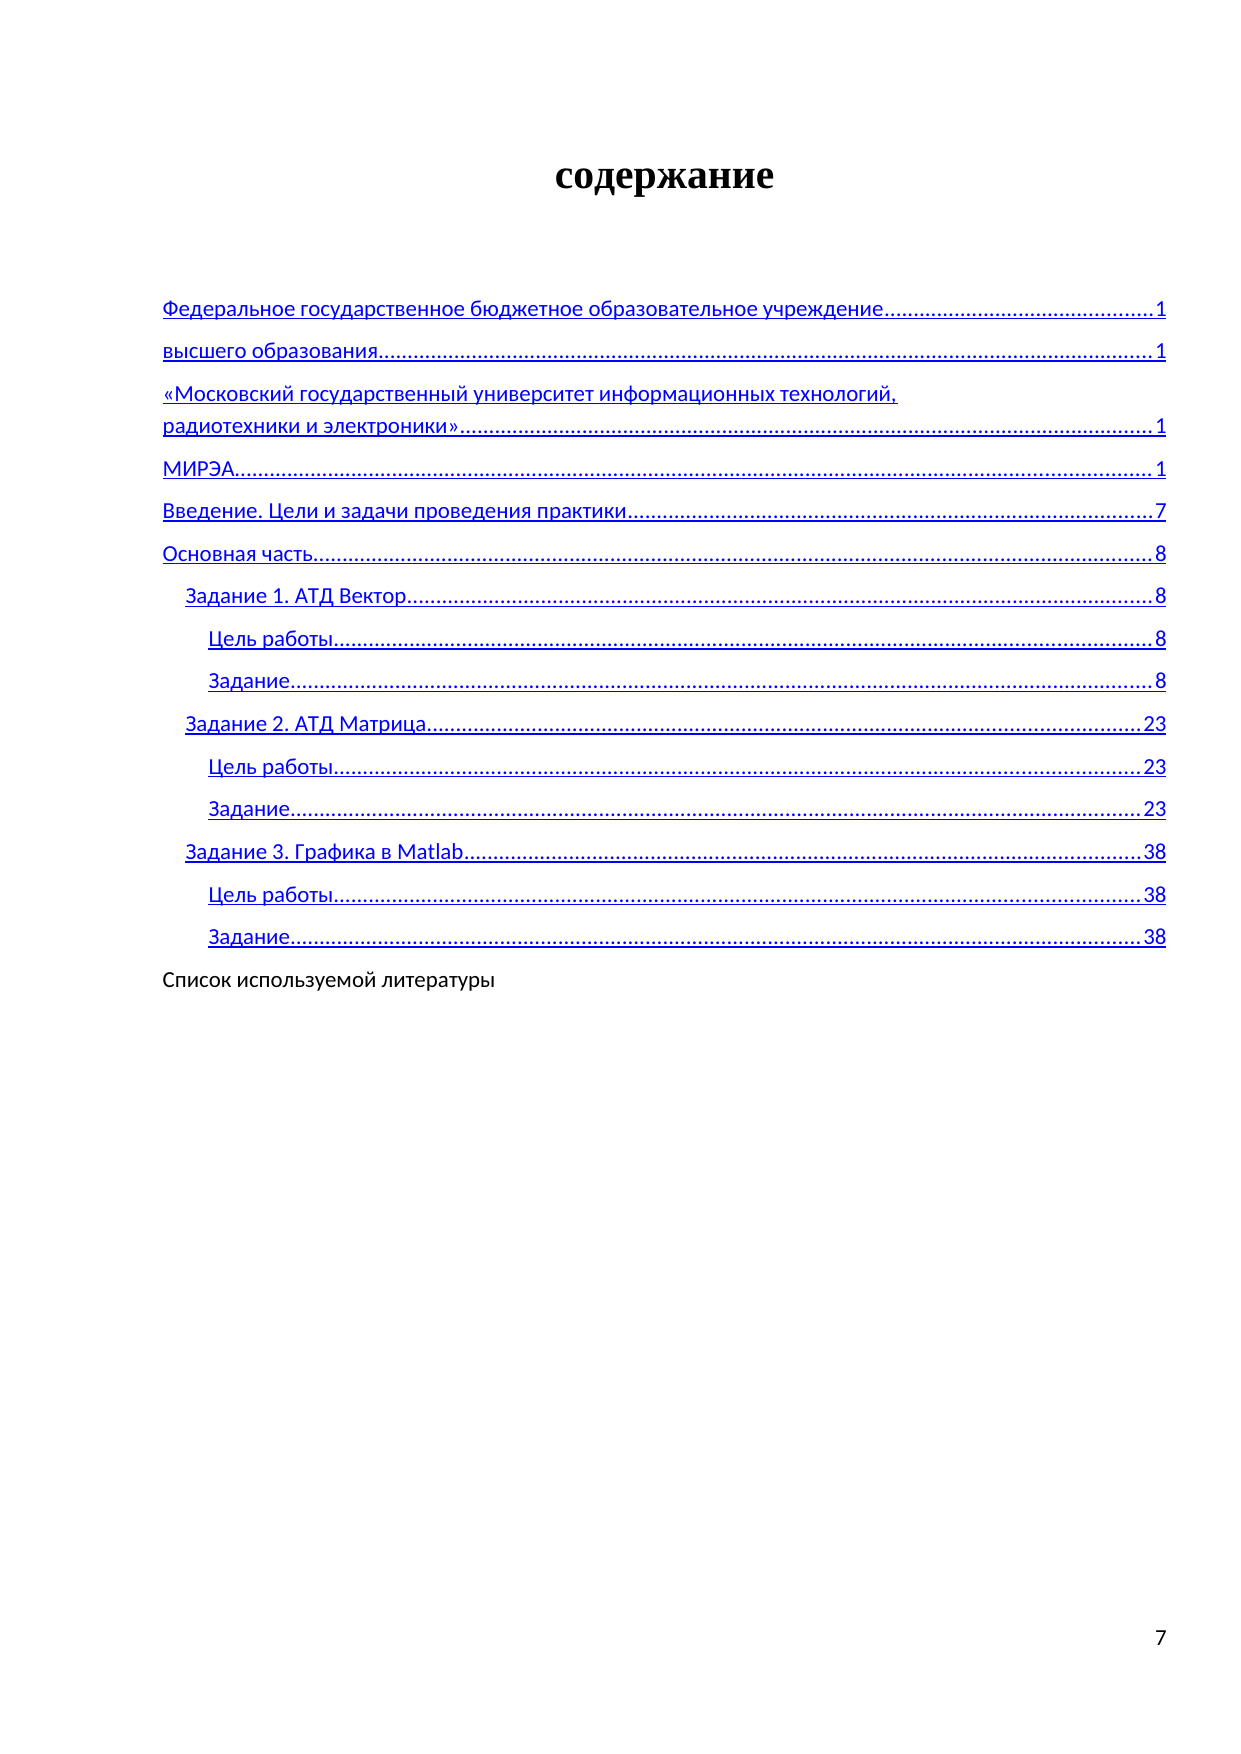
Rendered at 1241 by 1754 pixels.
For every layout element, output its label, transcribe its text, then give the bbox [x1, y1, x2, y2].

text высшего образования 1 [162, 336, 1166, 360]
text Задание 23 [208, 794, 1166, 819]
text Список используемой литературы 40 [162, 965, 1166, 993]
text Цель работы 23 [208, 752, 1166, 776]
text «Московский государственный университет информационных технологий, радиотехники и электроники» 1 [162, 379, 1166, 435]
text Задание 1. АТД Вектор 8 [185, 581, 1166, 606]
text Основная часть 8 [162, 539, 1166, 563]
text содержание [162, 150, 1166, 198]
text Федеральное государственное бюджетное образовательное учреждение 1 [162, 294, 1166, 318]
text Введение. Цели и задачи проведения практики 7 [162, 496, 1166, 520]
text Цель работы 8 [208, 624, 1166, 648]
text Задание 3. Графика в Matlab 38 [185, 837, 1166, 861]
text Задание 38 [208, 922, 1166, 946]
text Задание 2. АТД Матрица 23 [185, 709, 1166, 733]
text Задание 8 [208, 667, 1166, 691]
text МИРЭА 1 [162, 454, 1166, 478]
text Цель работы 38 [208, 880, 1166, 904]
